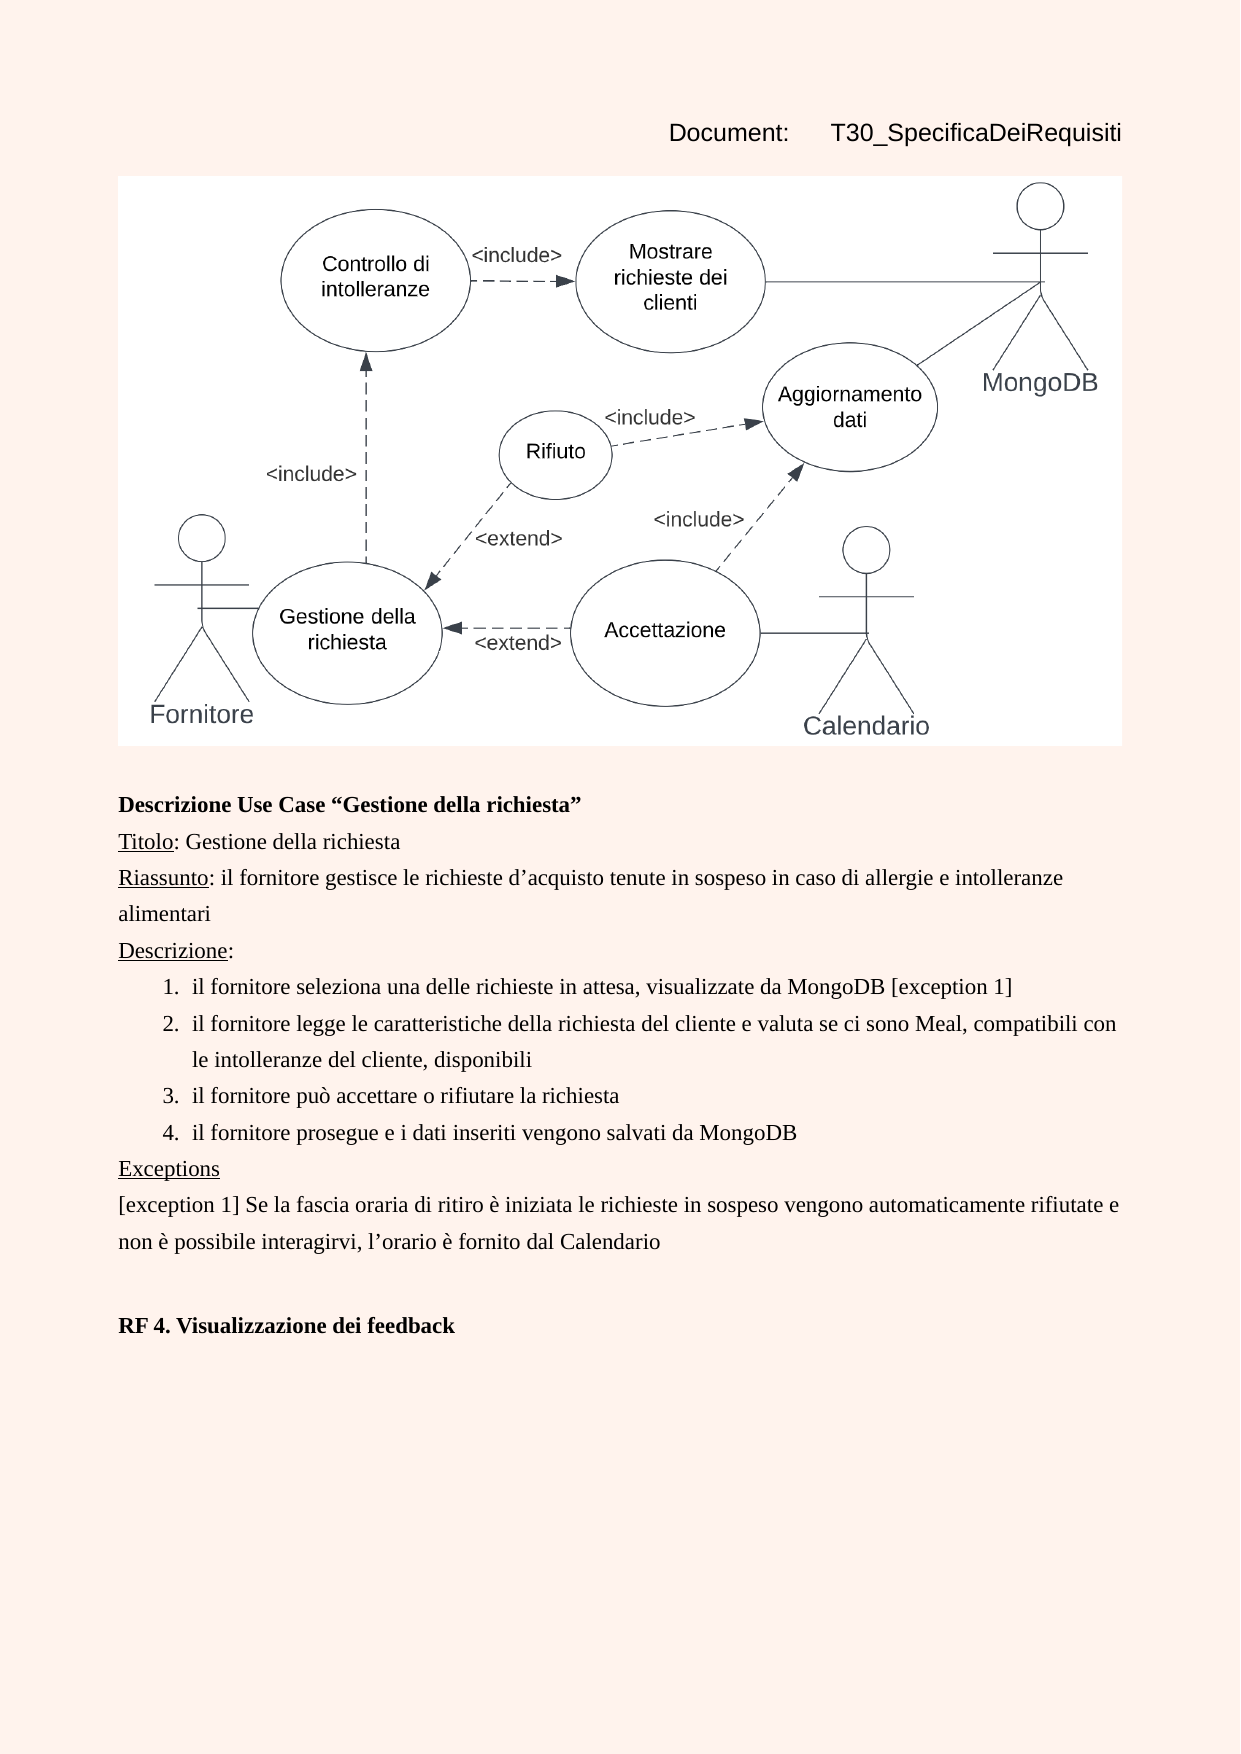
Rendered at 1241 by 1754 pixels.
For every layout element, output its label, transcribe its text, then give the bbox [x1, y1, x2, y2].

list il fornitore può accettare o rifiutare la richiesta [162, 1082, 1122, 1109]
text Exceptions [118, 1155, 1122, 1181]
picture [118, 176, 1123, 746]
list il fornitore legge le caratteristiche della richiesta del cliente e valuta se ci sono Meal, compatibili con le intolleranze del cliente, disponibili [162, 1009, 1122, 1072]
text Descrizione: [118, 937, 1122, 963]
text Riassunto: il fornitore gestisce le richieste d’acquisto tenute in sospeso in caso di allergie e intolleranze alimentari [118, 864, 1122, 927]
list il fornitore seleziona una delle richieste in attesa, visualizzate da MongoDB [exception 1] [162, 973, 1122, 999]
text Titolo: Gestione della richiesta [118, 828, 1122, 854]
text [exception 1] Se la fascia oraria di ritiro è iniziata le richieste in sospeso vengono automaticamente rifiutate e non è possibile interagirvi, l’orario è fornito dal Calendario [118, 1191, 1122, 1254]
text Descrizione Use Case “Gestione della richiesta” [118, 791, 1122, 818]
text RF 4. Visualizzazione dei feedback [118, 1312, 1122, 1338]
list il fornitore prosegue e i dati inseriti vengono salvati da MongoDB [162, 1119, 1122, 1145]
